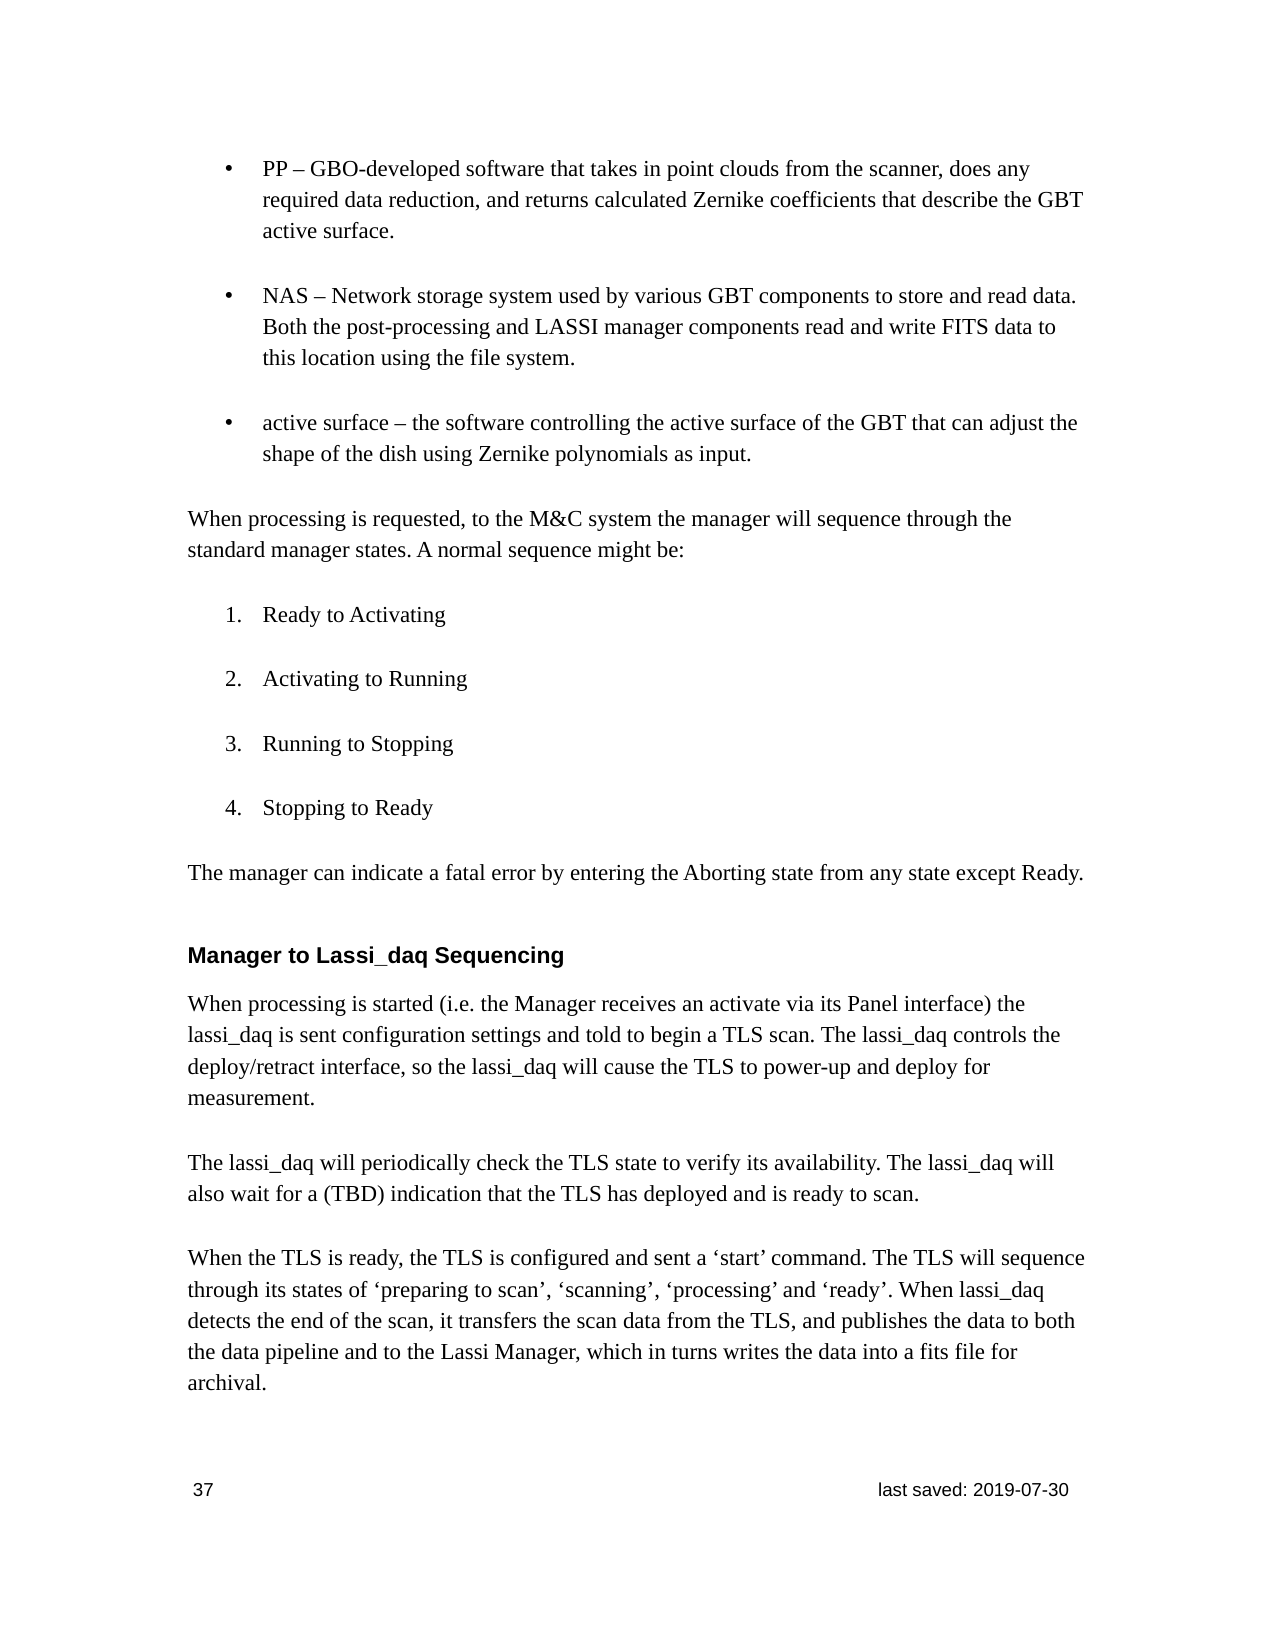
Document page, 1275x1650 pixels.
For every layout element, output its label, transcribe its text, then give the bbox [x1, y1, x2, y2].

text The lassi_daq will periodically check the TLS state to verify its availability. The lassi_daq will also wait for a (TBD) indication that the TLS has deployed and is ready to scan. [187, 1144, 1087, 1206]
list NAS – Network storage system used by various GBT components to store and read data. Both the post-processing and LASSI manager components read and write FITS data to this location using the file system. [225, 277, 1087, 371]
list Running to Stopping [225, 725, 1087, 756]
list PP – GBO-developed software that takes in point clouds from the scanner, does any required data reduction, and returns calculated Zernike coefficients that describe the GBT active surface. [225, 150, 1087, 244]
text Manager to Lassi_daq Sequencing [187, 933, 1087, 969]
text When the TLS is ready, the TLS is configured and sent a ‘start’ command. The TLS will sequence through its states of ‘preparing to scan’, ‘scanning’, ‘processing’ and ‘ready’. When lassi_daq detects the end of the scan, it transfers the scan data from the TLS, and publishes the data to both the data pipeline and to the Lassi Manager, which in turns writes the data into a fits file for archival. [187, 1239, 1087, 1396]
list Ready to Activating [225, 596, 1087, 627]
list active surface – the software controlling the active surface of the GBT that can adjust the shape of the dish using Zernike polynomials as input. [225, 404, 1087, 467]
text When processing is started (i.e. the Manager receives an activate via its Panel interface) the lassi_daq is sent configuration settings and told to begin a TLS scan. The lassi_daq controls the deploy/retract interface, so the lassi_daq will cause the TLS to power-up and deploy for measurement. [187, 985, 1087, 1110]
text When processing is requested, to the M&C system the manager will sequence through the standard manager states. A normal sequence might be: [187, 500, 1087, 562]
list Activating to Running [225, 660, 1087, 692]
list Stopping to Ready [225, 789, 1087, 821]
text The manager can indicate a fatal error by entering the Aborting state from any state except Ready. [187, 854, 1087, 885]
